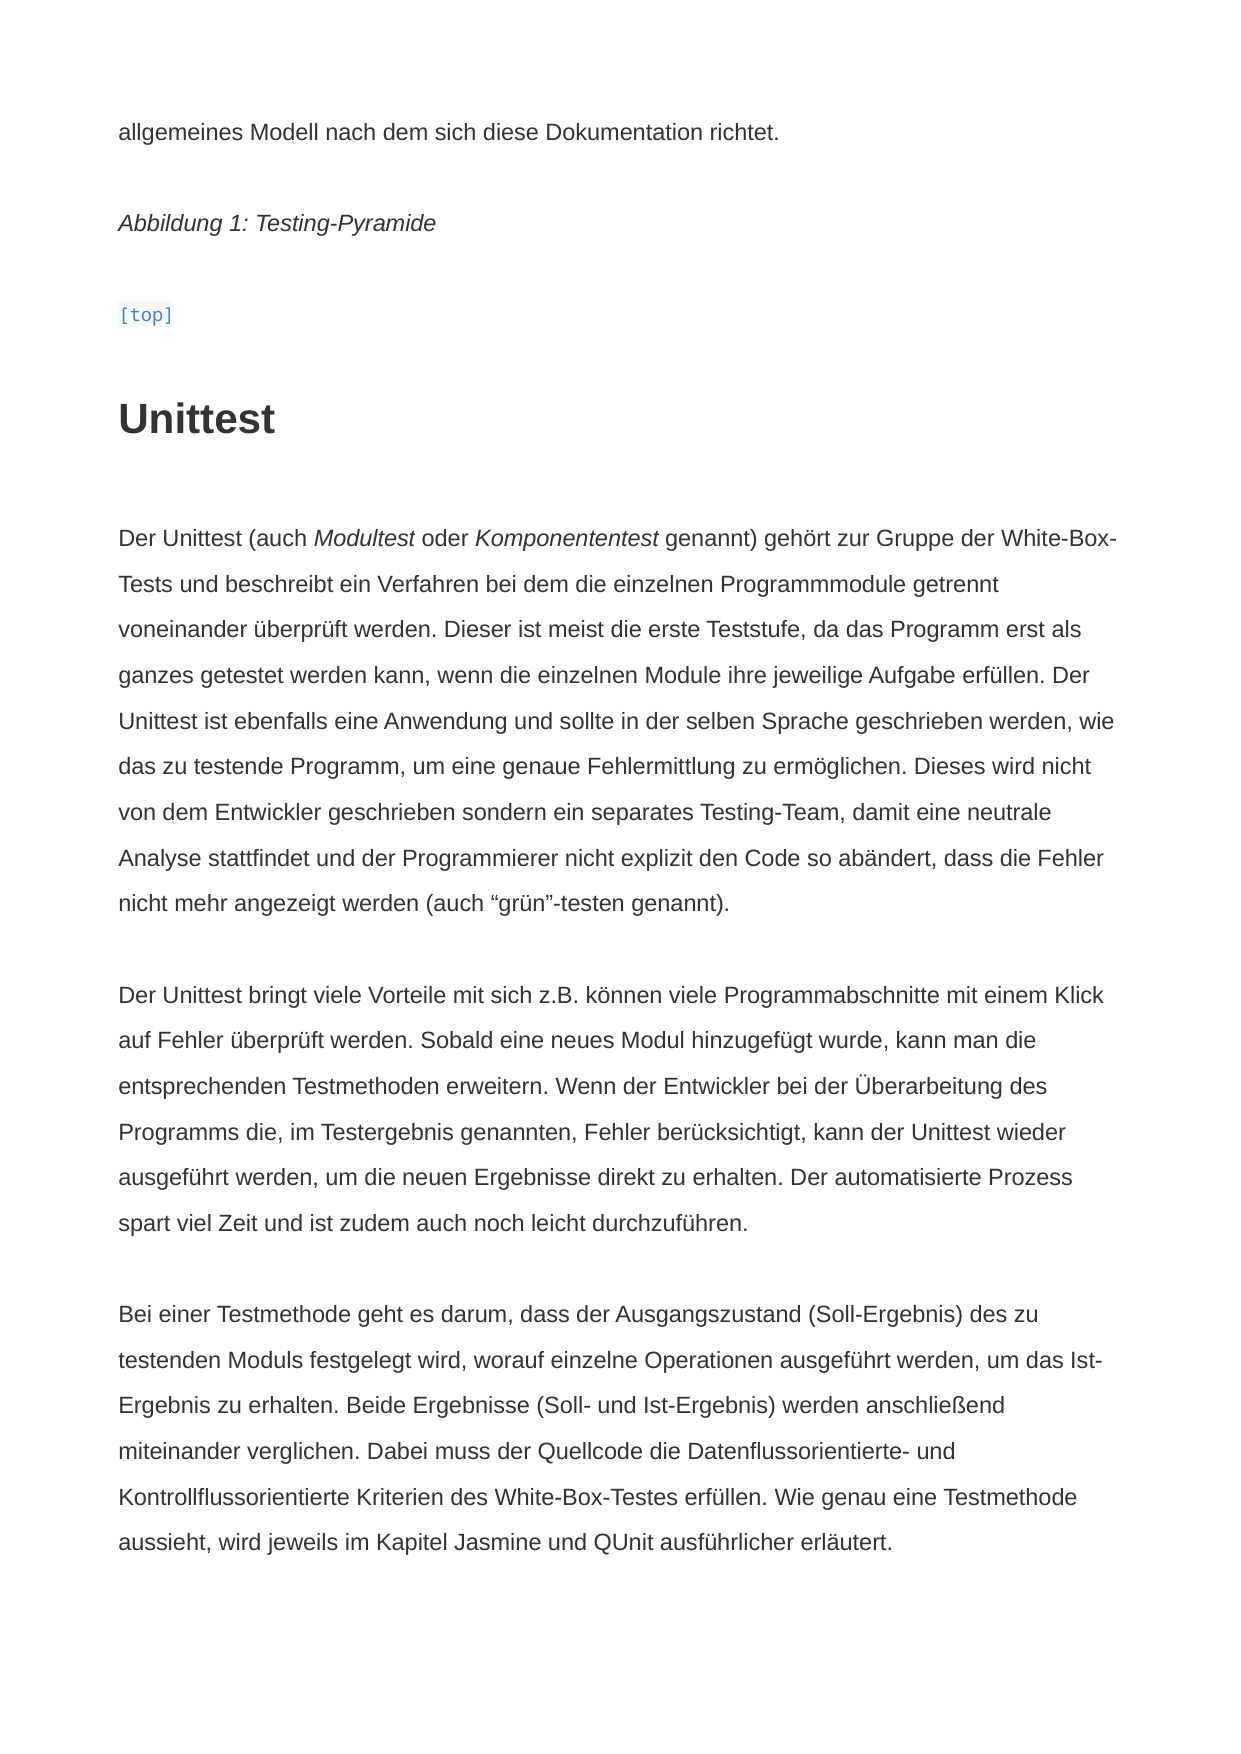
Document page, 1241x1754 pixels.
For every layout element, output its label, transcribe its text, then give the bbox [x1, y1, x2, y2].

text Der Unittest bringt viele Vorteile mit sich z.B. können viele Programmabschnitte mit einem Klick auf Fehler überprüft werden. Sobald eine neues Modul hinzugefügt wurde, kann man die entsprechenden Testmethoden erweitern. Wenn der Entwickler bei der Überarbeitung des Programms die, im Testergebnis genannten, Fehler berücksichtigt, kann der Unittest wieder ausgeführt werden, um die neuen Ergebnisse direkt zu erhalten. Der automatisierte Prozess spart viel Zeit und ist zudem auch noch leicht durchzuführen. [118, 981, 1122, 1236]
text Der Unittest (auch Modultest oder Komponententest genannt) gehört zur Gruppe der White-Box-Tests und beschreibt ein Verfahren bei dem die einzelnen Programmmodule getrennt voneinander überprüft werden. Dieser ist meist die erste Teststufe, da das Programm erst als ganzes getestet werden kann, wenn die einzelnen Module ihre jeweilige Aufgabe erfüllen. Der Unittest ist ebenfalls eine Anwendung und sollte in der selben Sprache geschrieben werden, wie das zu testende Programm, um eine genaue Fehlermittlung zu ermöglichen. Dieses wird nicht von dem Entwickler geschrieben sondern ein separates Testing-Team, damit eine neutrale Analyse stattfindet und der Programmierer nicht explizit den Code so abändert, dass die Fehler nicht mehr angezeigt werden (auch “grün”-testen genannt). [118, 523, 1122, 916]
text allgemeines Modell nach dem sich diese Dokumentation richtet. [118, 118, 1122, 145]
text Abbildung 1: Testing-Pyramide [118, 209, 1122, 236]
subtitle Unittest [118, 394, 1122, 443]
text Bei einer Testmethode geht es darum, dass der Ausgangszustand (Soll-Ergebnis) des zu testenden Moduls festgelegt wird, worauf einzelne Operationen ausgeführt werden, um das Ist-Ergebnis zu erhalten. Beide Ergebnisse (Soll- und Ist-Ergebnis) werden anschließend miteinander verglichen. Dabei muss der Quellcode die Datenflussorientierte- und Kontrollflussorientierte Kriterien des White-Box-Testes erfüllen. Wie genau eine Testmethode aussieht, wird jeweils im Kapitel Jasmine und QUnit ausführlicher erläutert. [118, 1301, 1122, 1556]
text [top] [118, 301, 1122, 327]
